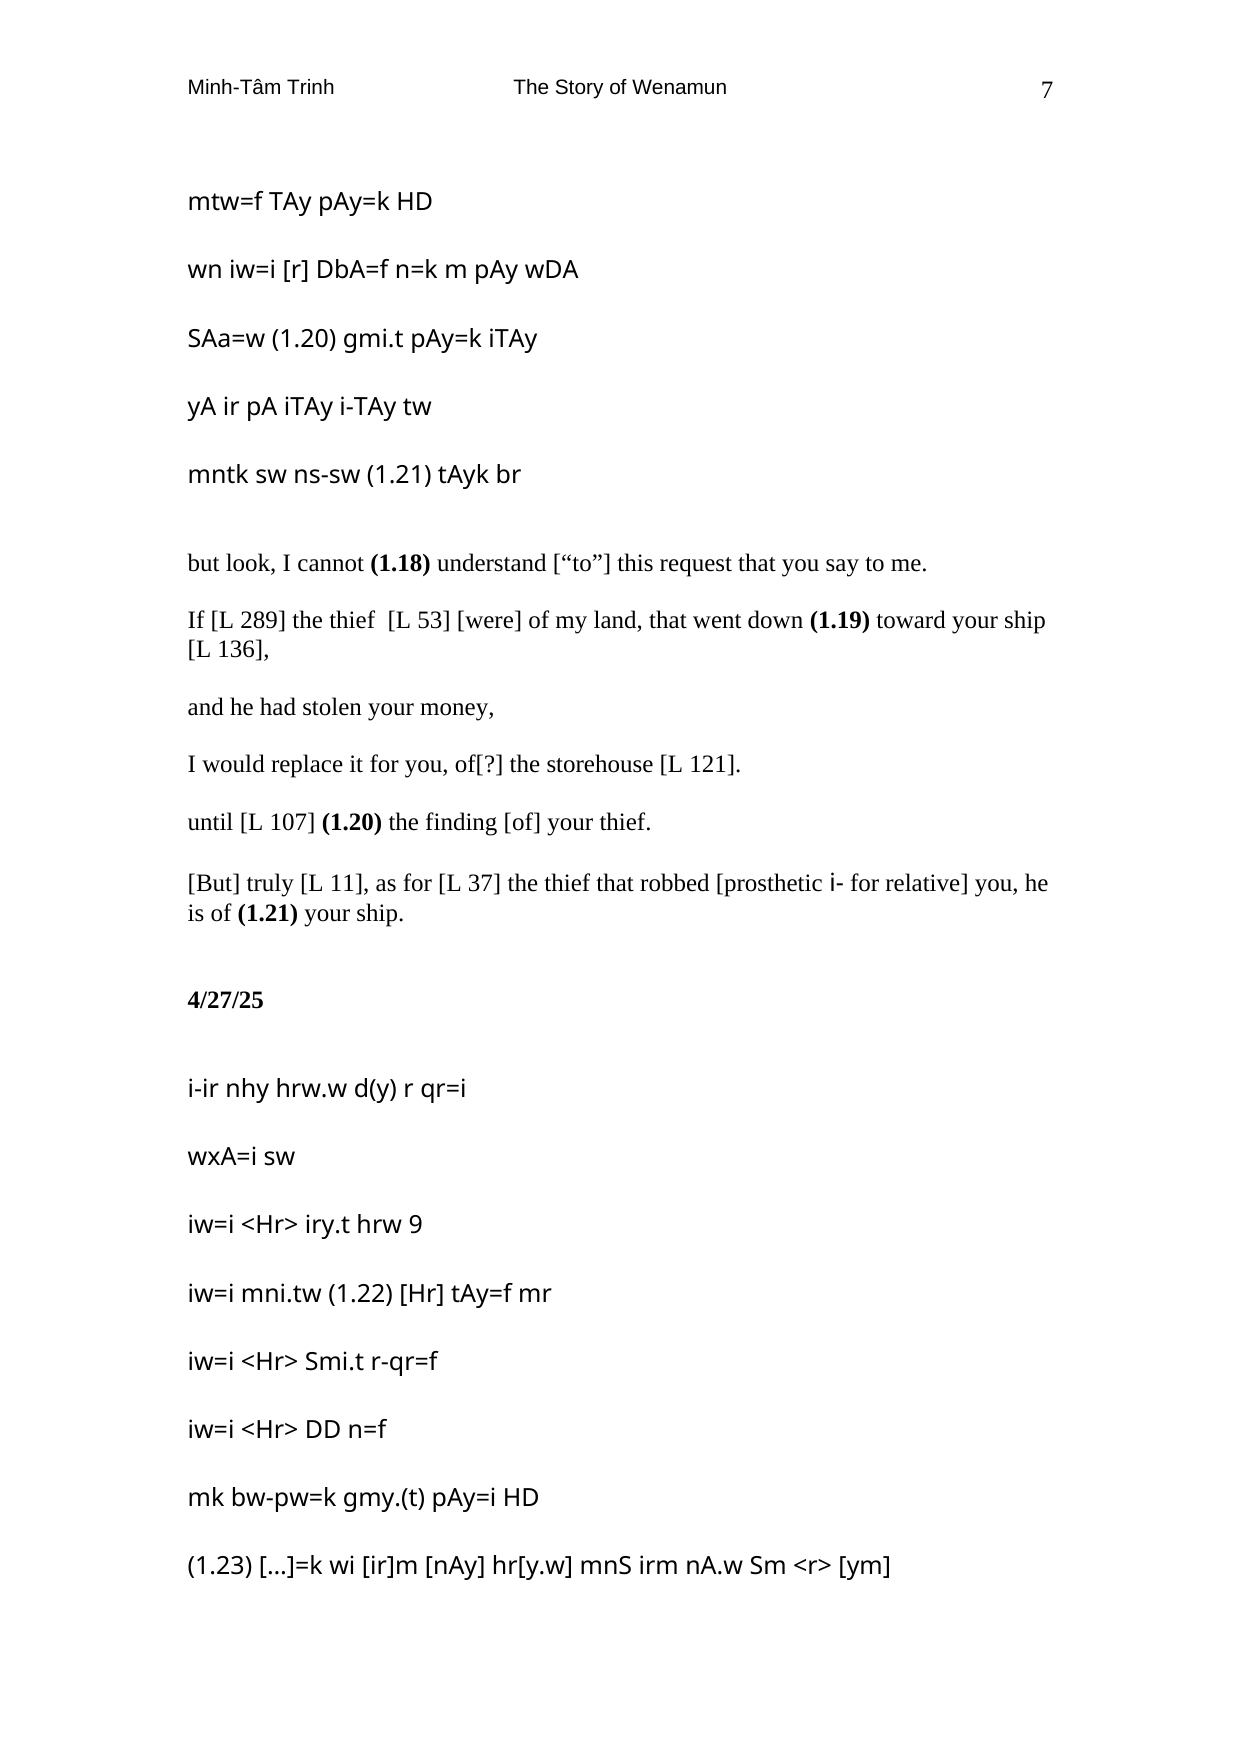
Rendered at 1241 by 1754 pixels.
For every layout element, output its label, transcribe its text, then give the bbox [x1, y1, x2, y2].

text [But] truly [L 11], as for [L 37] the thief that robbed [prosthetic i- for relative] you, he is of (1.21) your ship. [187, 864, 1053, 927]
text wxA=i sw [187, 1139, 1053, 1173]
text mk bw-pw=k gmy.(t) pAy=i HD [187, 1480, 1053, 1514]
text but look, I cannot (1.18) understand [“to”] this request that you say to me. [187, 548, 1053, 577]
text yA ir pA iTAy i-TAy tw [187, 388, 1053, 422]
text If [L 289] the thief [L 53] [were] of my land, that went down (1.19) toward your ship [L 136], [187, 606, 1053, 663]
text iw=i mni.tw (1.22) [Hr] tAy=f mr [187, 1275, 1053, 1309]
text iw=i <Hr> DD n=f [187, 1412, 1053, 1446]
text and he had stolen your money, [187, 692, 1053, 721]
text mtw=f TAy pAy=k HD [187, 184, 1053, 218]
text iw=i <Hr> Smi.t r-qr=f [187, 1343, 1053, 1377]
text SAa=w (1.20) gmi.t pAy=k iTAy [187, 320, 1053, 354]
text mntk sw ns-sw (1.21) tAyk br [187, 457, 1053, 491]
text i-ir nhy hrw.w d(y) r qr=i [187, 1071, 1053, 1105]
text 4/27/25 [187, 985, 1053, 1013]
text until [L 107] (1.20) the finding [of] your thief. [187, 807, 1053, 836]
text iw=i <Hr> iry.t hrw 9 [187, 1207, 1053, 1241]
text I would replace it for you, of[?] the storehouse [L 121]. [187, 749, 1053, 778]
text (1.23) […]=k wi [ir]m [nAy] hr[y.w] mnS irm nA.w Sm <r> [ym] [187, 1548, 1053, 1582]
text wn iw=i [r] DbA=f n=k m pAy wDA [187, 252, 1053, 286]
